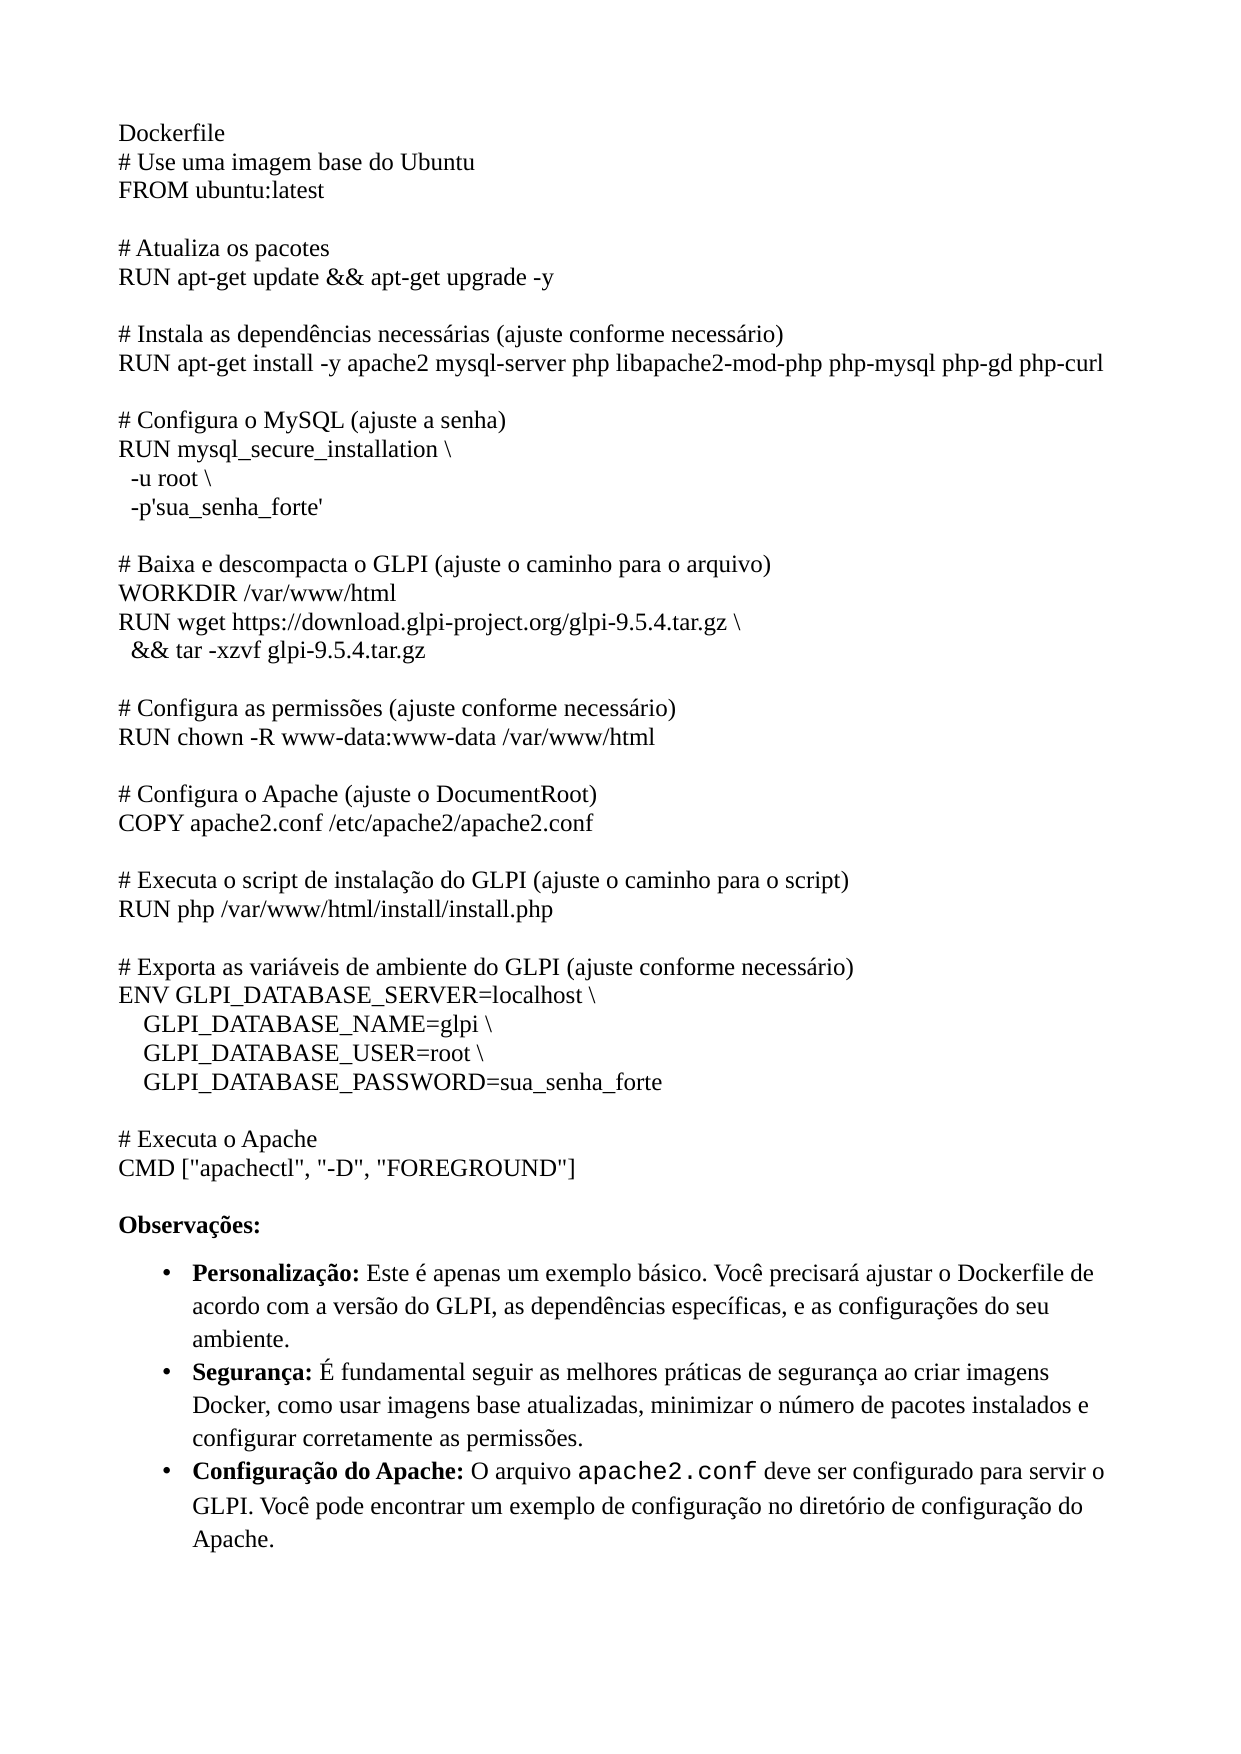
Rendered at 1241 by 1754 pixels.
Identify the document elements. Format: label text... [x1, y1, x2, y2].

text RUN php /var/www/html/install/install.php [118, 894, 1122, 923]
text # Atualiza os pacotes [118, 233, 1122, 262]
text WORKDIR /var/www/html [118, 578, 1122, 607]
text Observações: [118, 1211, 1122, 1239]
text # Instala as dependências necessárias (ajuste conforme necessário) [118, 319, 1122, 348]
text GLPI_DATABASE_PASSWORD=sua_senha_forte [118, 1067, 1122, 1096]
text # Configura o Apache (ajuste o DocumentRoot) [118, 779, 1122, 808]
text # Use uma imagem base do Ubuntu [118, 147, 1122, 176]
text GLPI_DATABASE_USER=root \ [118, 1038, 1122, 1067]
text RUN chown -R www-data:www-data /var/www/html [118, 722, 1122, 751]
text CMD ["apachectl", "-D", "FOREGROUND"] [118, 1153, 1122, 1182]
text RUN apt-get install -y apache2 mysql-server php libapache2-mod-php php-mysql php-gd php-curl [118, 348, 1122, 377]
list Personalização: Este é apenas um exemplo básico. Você precisará ajustar o Dockerfile de acordo com a versão do GLPI, as dependências específicas, e as configurações do seu ambiente. [162, 1258, 1122, 1353]
list Segurança: É fundamental seguir as melhores práticas de segurança ao criar imagens Docker, como usar imagens base atualizadas, minimizar o número de pacotes instalados e configurar corretamente as permissões. [162, 1357, 1122, 1452]
text # Configura o MySQL (ajuste a senha) [118, 406, 1122, 434]
text -p'sua_senha_forte' [118, 492, 1122, 521]
text FROM ubuntu:latest [118, 176, 1122, 204]
text # Executa o script de instalação do GLPI (ajuste o caminho para o script) [118, 866, 1122, 894]
text # Exporta as variáveis de ambiente do GLPI (ajuste conforme necessário) [118, 952, 1122, 981]
text ENV GLPI_DATABASE_SERVER=localhost \ [118, 981, 1122, 1009]
text GLPI_DATABASE_NAME=glpi \ [118, 1009, 1122, 1038]
text # Baixa e descompacta o GLPI (ajuste o caminho para o arquivo) [118, 549, 1122, 578]
text Dockerfile [118, 118, 1122, 147]
text RUN wget https://download.glpi-project.org/glpi-9.5.4.tar.gz \ [118, 607, 1122, 636]
text # Executa o Apache [118, 1124, 1122, 1153]
text # Configura as permissões (ajuste conforme necessário) [118, 693, 1122, 722]
text COPY apache2.conf /etc/apache2/apache2.conf [118, 808, 1122, 837]
text && tar -xzvf glpi-9.5.4.tar.gz [118, 636, 1122, 664]
text RUN mysql_secure_installation \ [118, 434, 1122, 463]
text -u root \ [118, 463, 1122, 492]
list Configuração do Apache: O arquivo apache2.conf deve ser configurado para servir o GLPI. Você pode encontrar um exemplo de configuração no diretório de configuração do Apache. [162, 1456, 1122, 1553]
text RUN apt-get update && apt-get upgrade -y [118, 262, 1122, 291]
